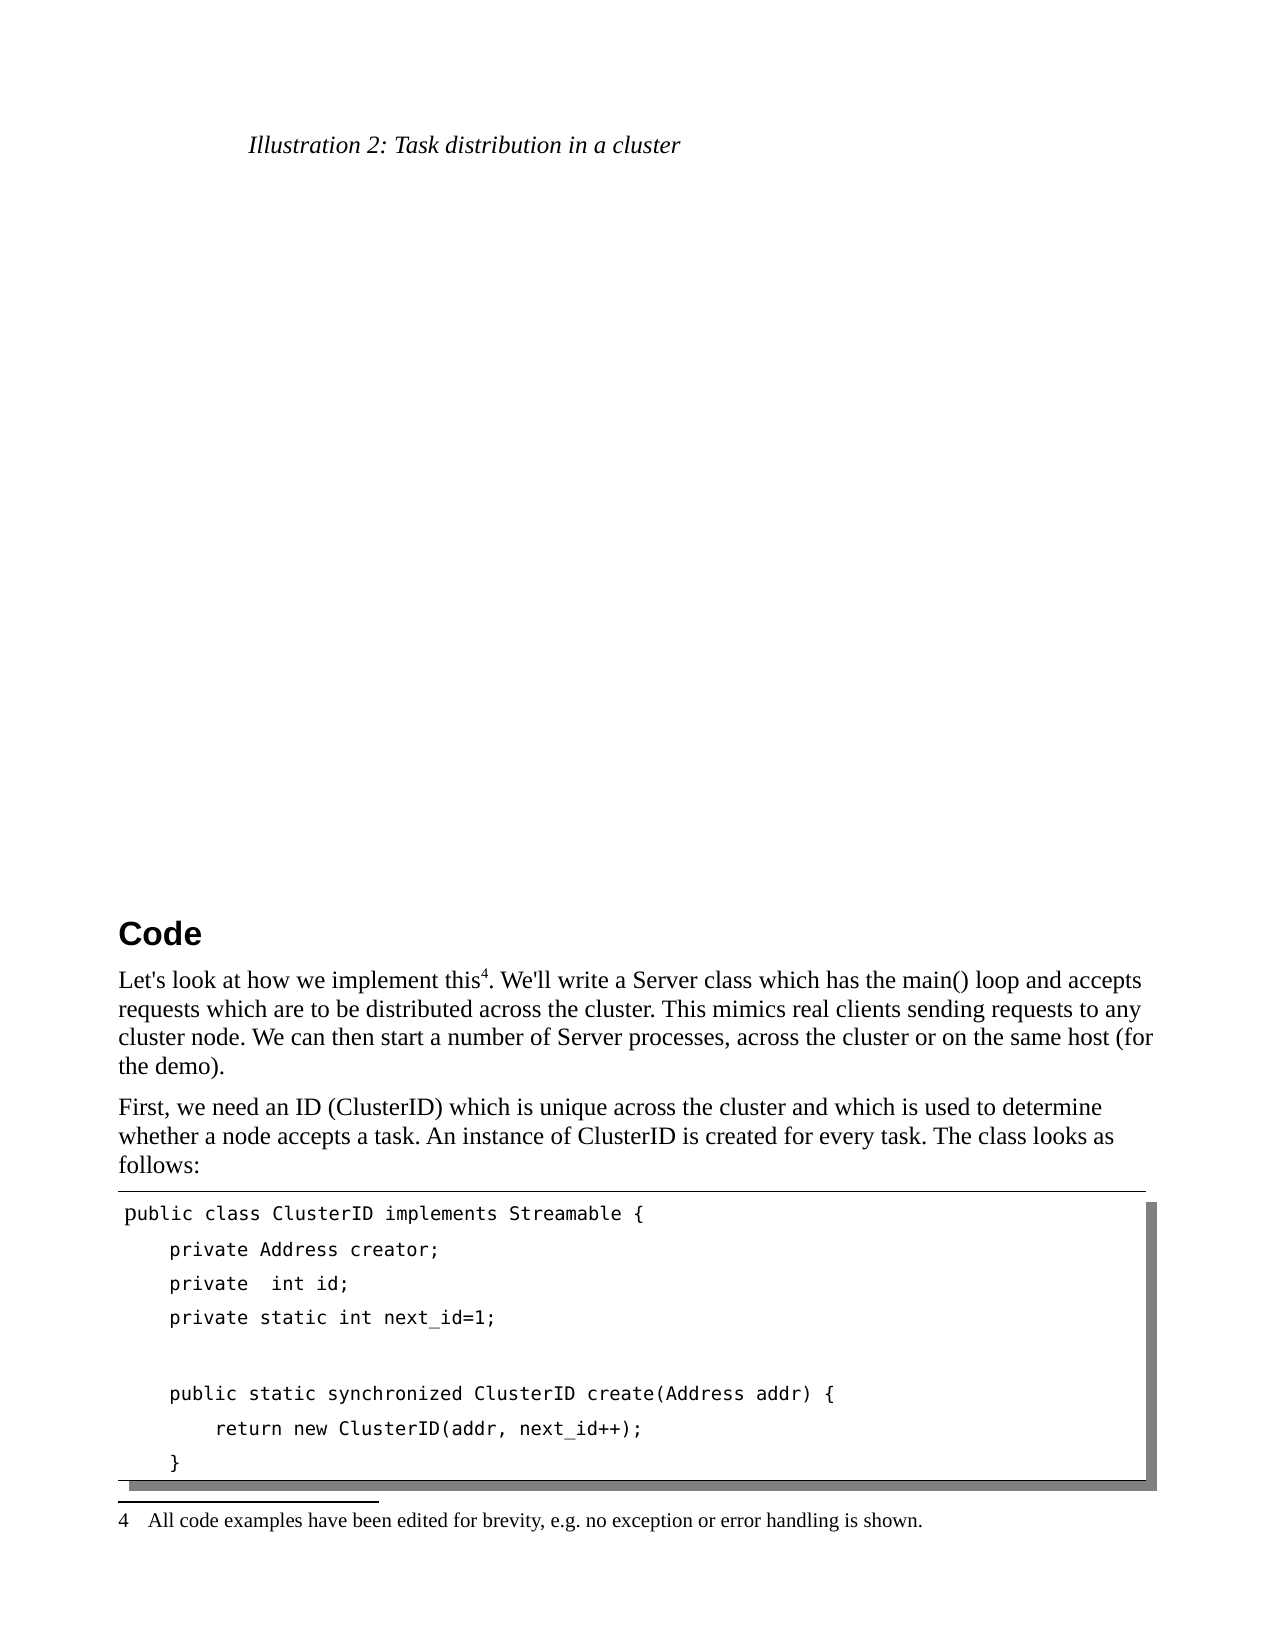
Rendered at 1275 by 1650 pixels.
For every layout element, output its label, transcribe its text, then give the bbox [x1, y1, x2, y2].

text private int id; [118, 1267, 1146, 1295]
text Let's look at how we implement this. We'll write a Server class which has the main() loop and accepts requests which are to be distributed across the cluster. This mimics real clients sending requests to any cluster node. We can then start a number of Server processes, across the cluster or on the same host (for the demo). [118, 965, 1157, 1080]
text First, we need an ID (ClusterID) which is unique across the cluster and which is used to determine whether a node accepts a task. An instance of ClusterID is created for every task. The class looks as follows: [118, 1092, 1157, 1179]
text All code examples have been edited for brevity, e.g. no exception or error handling is shown. [118, 1508, 1157, 1532]
text public static synchronized ClusterID create(Address addr) { [118, 1377, 1146, 1405]
text private Address creator; [118, 1232, 1146, 1261]
text public class ClusterID implements Streamable { [118, 1192, 1146, 1226]
subtitle Code [118, 914, 1157, 952]
text } [118, 1446, 1146, 1480]
text private static int next_id=1; [118, 1301, 1146, 1329]
text Illustration 2: Task distribution in a cluster [248, 131, 1027, 159]
text return new ClusterID(addr, next_id++); [118, 1412, 1146, 1440]
